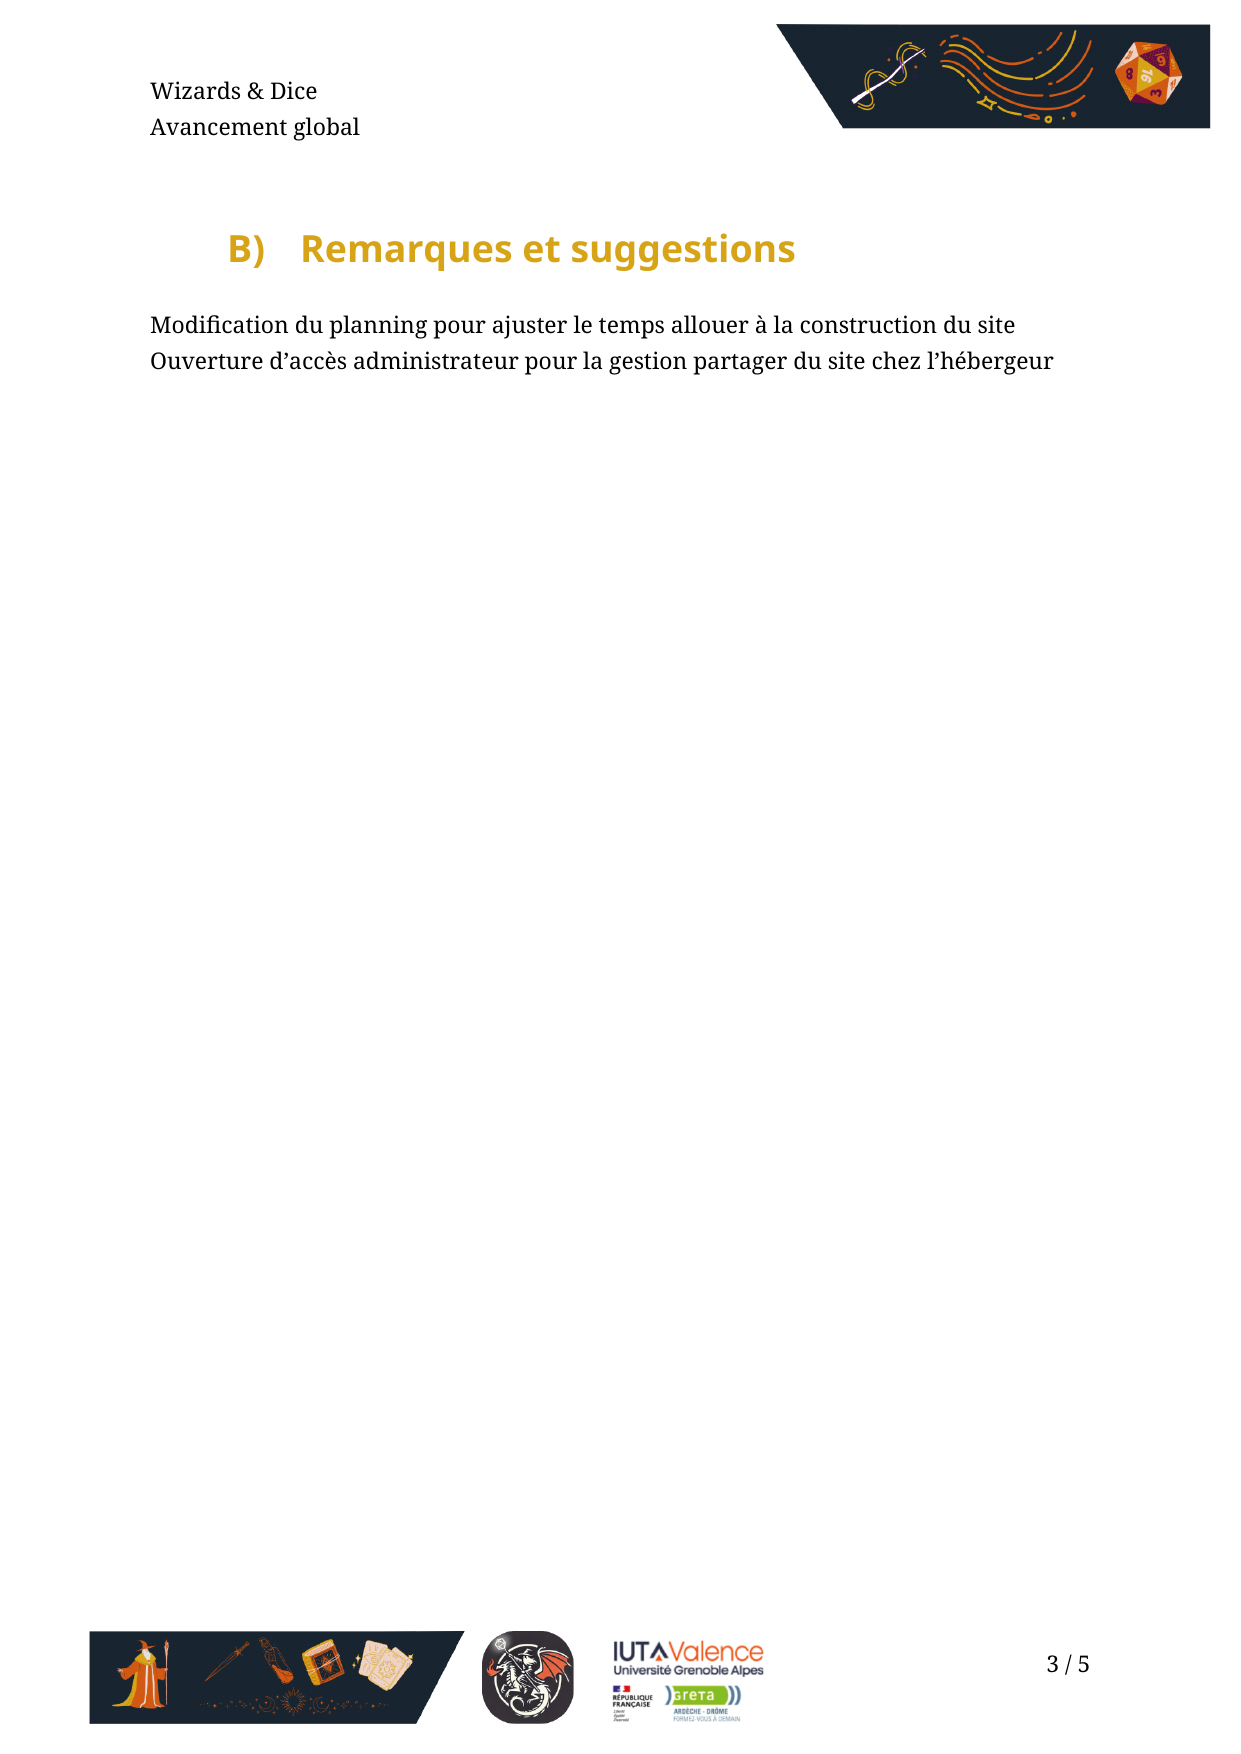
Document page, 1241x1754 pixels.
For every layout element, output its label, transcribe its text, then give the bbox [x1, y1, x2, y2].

picture [81, 1620, 788, 1733]
subtitle Remarques et suggestions [227, 222, 1090, 273]
text Modification du planning pour ajuster le temps allouer à la construction du site [150, 309, 1090, 340]
picture [771, 21, 1218, 131]
text Ouverture d’accès administrateur pour la gestion partager du site chez l’hébergeur [150, 345, 1090, 376]
